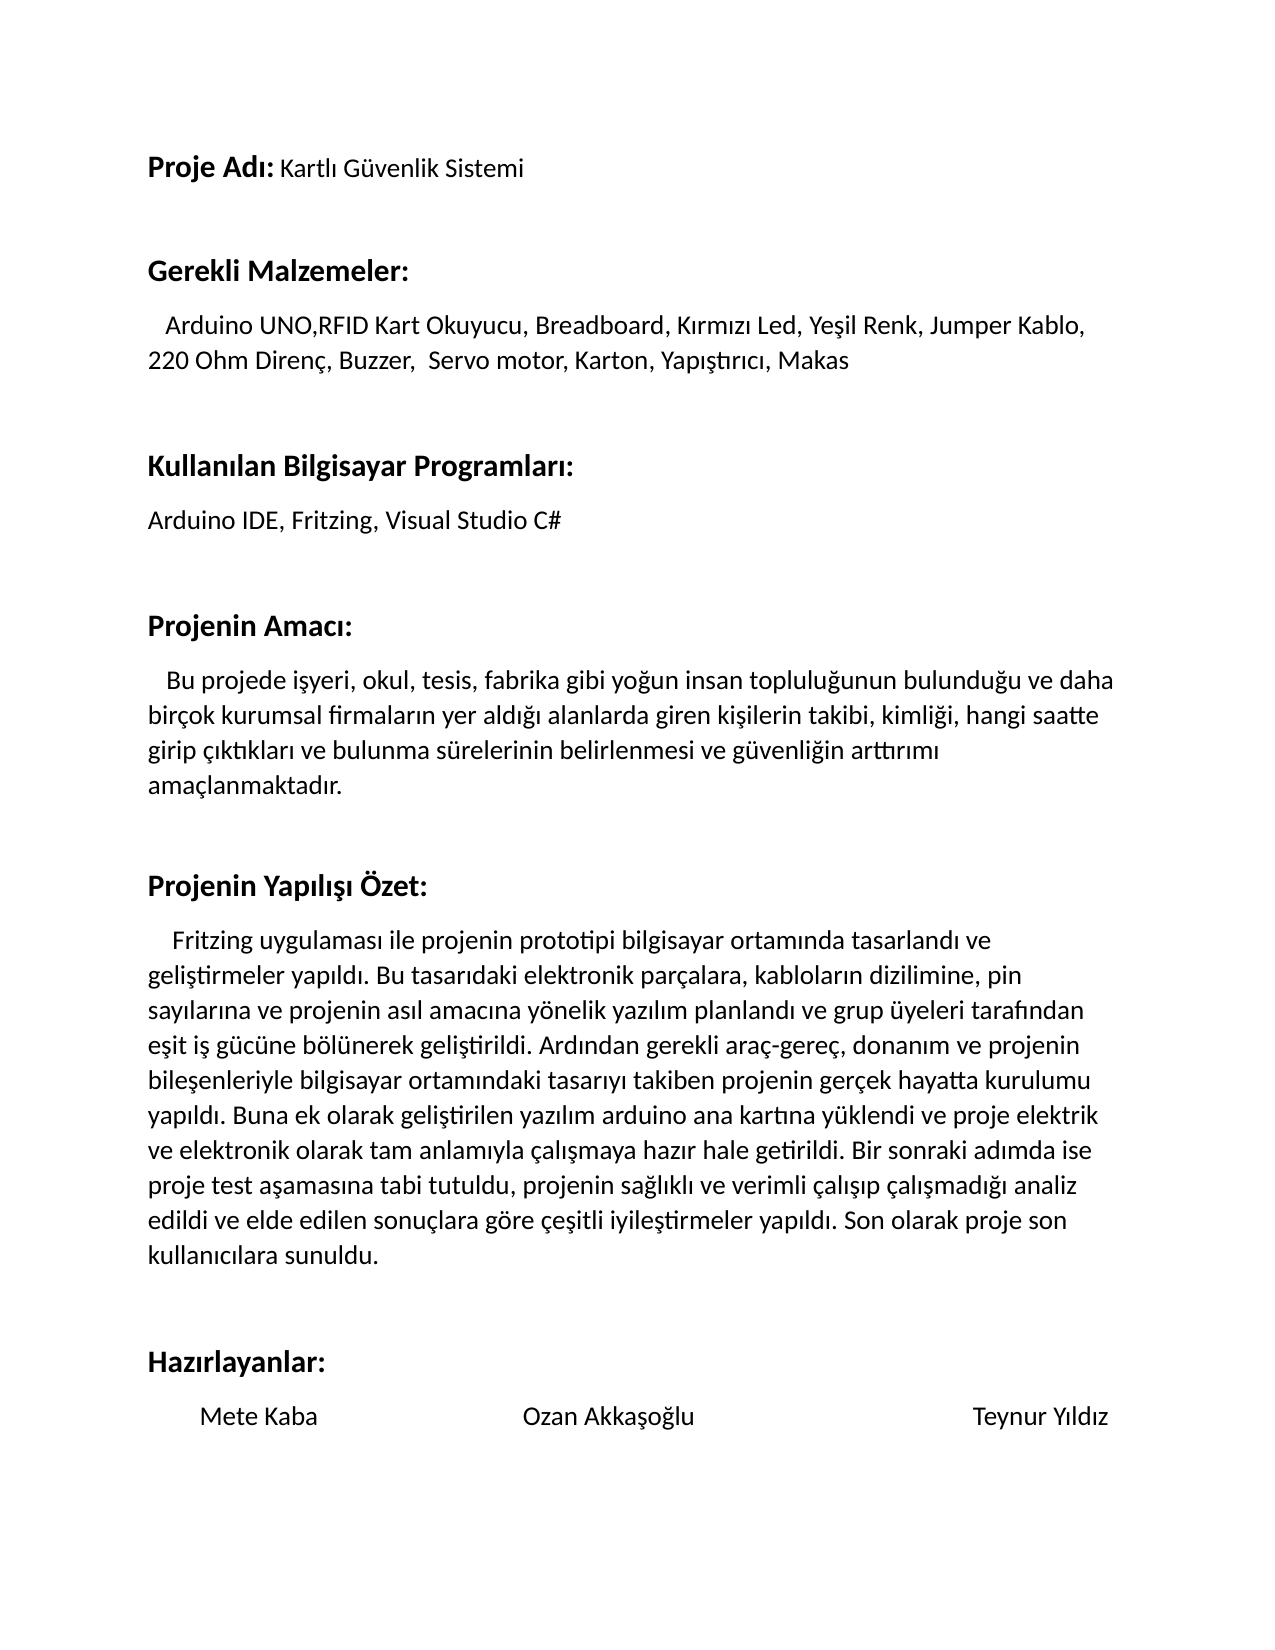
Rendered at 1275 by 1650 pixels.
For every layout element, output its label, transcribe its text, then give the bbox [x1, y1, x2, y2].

text Proje Adı: Kartlı Güvenlik Sistemi [148, 148, 1127, 186]
text Mete Kaba Ozan Akkaşoğlu Teynur Yıldız [148, 1399, 1127, 1432]
text Fritzing uygulaması ile projenin prototipi bilgisayar ortamında tasarlandı ve geliştirmeler yapıldı. Bu tasarıdaki elektronik parçalara, kabloların dizilimine, pin sayılarına ve projenin asıl amacına yönelik yazılım planlandı ve grup üyeleri tarafından eşit iş gücüne bölünerek geliştirildi. Ardından gerekli araç-gereç, donanım ve projenin bileşenleriyle bilgisayar ortamındaki tasarıyı takiben projenin gerçek hayatta kurulumu yapıldı. Buna ek olarak geliştirilen yazılım arduino ana kartına yüklendi ve proje elektrik ve elektronik olarak tam anlamıyla çalışmaya hazır hale getirildi. Bir sonraki adımda ise proje test aşamasına tabi tutuldu, projenin sağlıklı ve verimli çalışıp çalışmadığı analiz edildi ve elde edilen sonuçlara göre çeşitli iyileştirmeler yapıldı. Son olarak proje son kullanıcılara sunuldu. [148, 923, 1127, 1272]
text Projenin Yapılışı Özet: [148, 867, 1127, 905]
text Projenin Amacı: [148, 607, 1127, 645]
text Arduino UNO,RFID Kart Okuyucu, Breadboard, Kırmızı Led, Yeşil Renk, Jumper Kablo, 220 Ohm Direnç, Buzzer, Servo motor, Karton, Yapıştırıcı, Makas [148, 308, 1127, 376]
text Bu projede işyeri, okul, tesis, fabrika gibi yoğun insan topluluğunun bulunduğu ve daha birçok kurumsal firmaların yer aldığı alanlarda giren kişilerin takibi, kimliği, hangi saatte girip çıktıkları ve bulunma sürelerinin belirlenmesi ve güvenliğin arttırımı amaçlanmaktadır. [148, 663, 1127, 802]
text Gerekli Malzemeler: [148, 251, 1127, 289]
text Arduino IDE, Fritzing, Visual Studio C# [148, 503, 1127, 536]
text Hazırlayanlar: [148, 1342, 1127, 1380]
text Kullanılan Bilgisayar Programları: [148, 446, 1127, 484]
